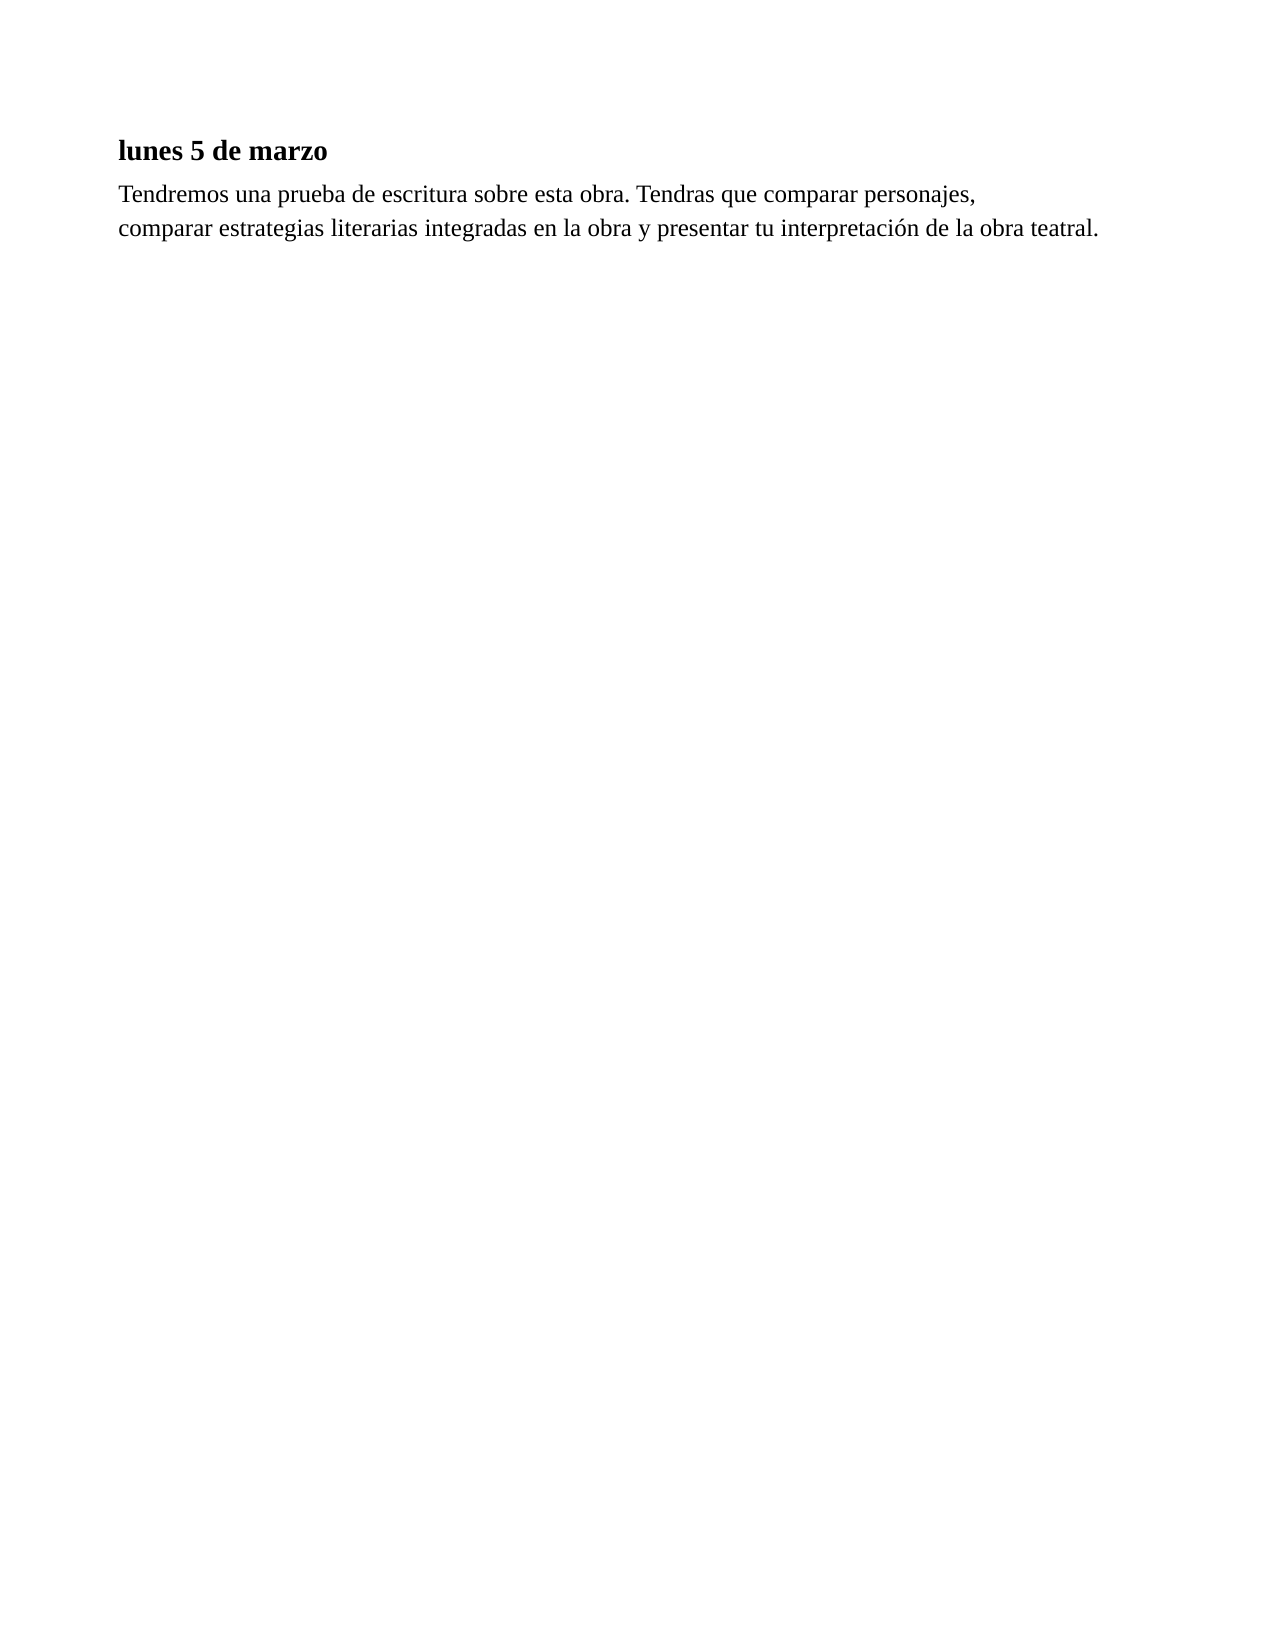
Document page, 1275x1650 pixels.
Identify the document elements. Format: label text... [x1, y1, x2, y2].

subtitle lunes 5 de marzo [118, 133, 1157, 166]
text Tendremos una prueba de escritura sobre esta obra. Tendras que comparar personajes, comparar estrategias literarias integradas en la obra y presentar tu interpretación de la obra teatral. [118, 179, 1157, 242]
